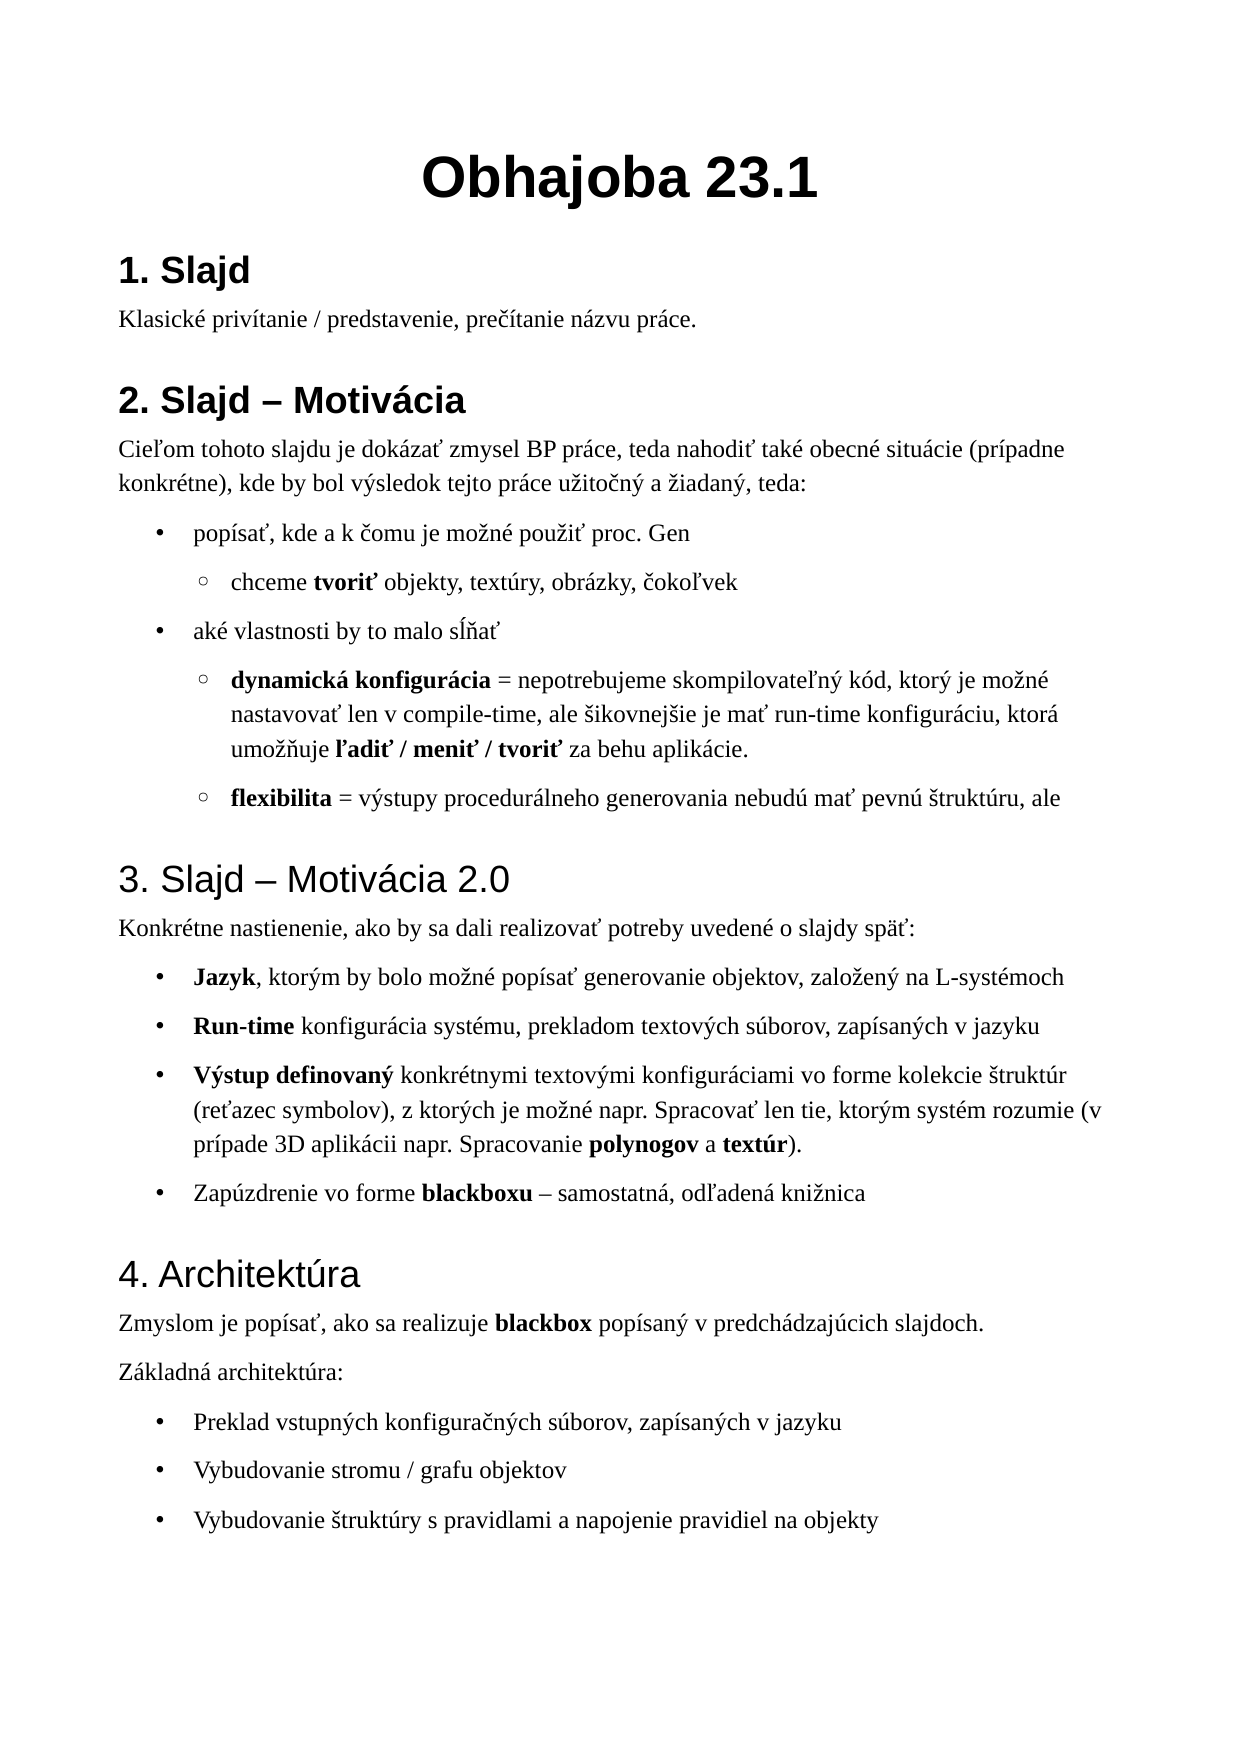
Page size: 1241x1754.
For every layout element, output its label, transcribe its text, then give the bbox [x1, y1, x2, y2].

list aké vlastnosti by to malo sĺňať [156, 616, 1122, 644]
title Obhajoba 23.1 [118, 143, 1122, 210]
text Základná architektúra: [118, 1357, 1122, 1386]
list Výstup definovaný konkrétnymi textovými konfiguráciami vo forme kolekcie štruktúr (reťazec symbolov), z ktorých je možné napr. Spracovať len tie, ktorým systém rozumie (v prípade 3D aplikácii napr. Spracovanie polynogov a textúr). [156, 1060, 1122, 1158]
subtitle 2. Slajd – Motivácia [118, 378, 1122, 422]
text Cieľom tohoto slajdu je dokázať zmysel BP práce, teda nahodiť také obecné situácie (prípadne konkrétne), kde by bol výsledok tejto práce užitočný a žiadaný, teda: [118, 434, 1122, 497]
list flexibilita = výstupy procedurálneho generovania nebudú mať pevnú štruktúru, ale [193, 783, 1122, 812]
list Vybudovanie štruktúry s pravidlami a napojenie pravidiel na objekty [156, 1505, 1122, 1533]
list dynamická konfigurácia = nepotrebujeme skompilovateľný kód, ktorý je možné nastavovať len v compile-time, ale šikovnejšie je mať run-time konfiguráciu, ktorá umožňuje ľadiť / meniť / tvoriť za behu aplikácie. [193, 665, 1122, 762]
list popísať, kde a k čomu je možné použiť proc. Gen [156, 518, 1122, 546]
list Preklad vstupných konfiguračných súborov, zapísaných v jazyku [156, 1407, 1122, 1435]
list Jazyk, ktorým by bolo možné popísať generovanie objektov, založený na L-systémoch [156, 962, 1122, 991]
subtitle 1. Slajd [118, 248, 1122, 291]
subtitle 3. Slajd – Motivácia 2.0 [118, 857, 1122, 901]
list Run-time konfigurácia systému, prekladom textových súborov, zapísaných v jazyku [156, 1011, 1122, 1040]
text Zmyslom je popísať, ako sa realizuje blackbox popísaný v predchádzajúcich slajdoch. [118, 1308, 1122, 1337]
subtitle 4. Architektúra [118, 1252, 1122, 1296]
list Vybudovanie stromu / grafu objektov [156, 1456, 1122, 1484]
text Klasické privítanie / predstavenie, prečítanie názvu práce. [118, 304, 1122, 333]
list chceme tvoriť objekty, textúry, obrázky, čokoľvek [193, 567, 1122, 595]
list Zapúzdrenie vo forme blackboxu – samostatná, odľadená knižnica [156, 1178, 1122, 1207]
text Konkrétne nastienenie, ako by sa dali realizovať potreby uvedené o slajdy späť: [118, 913, 1122, 942]
